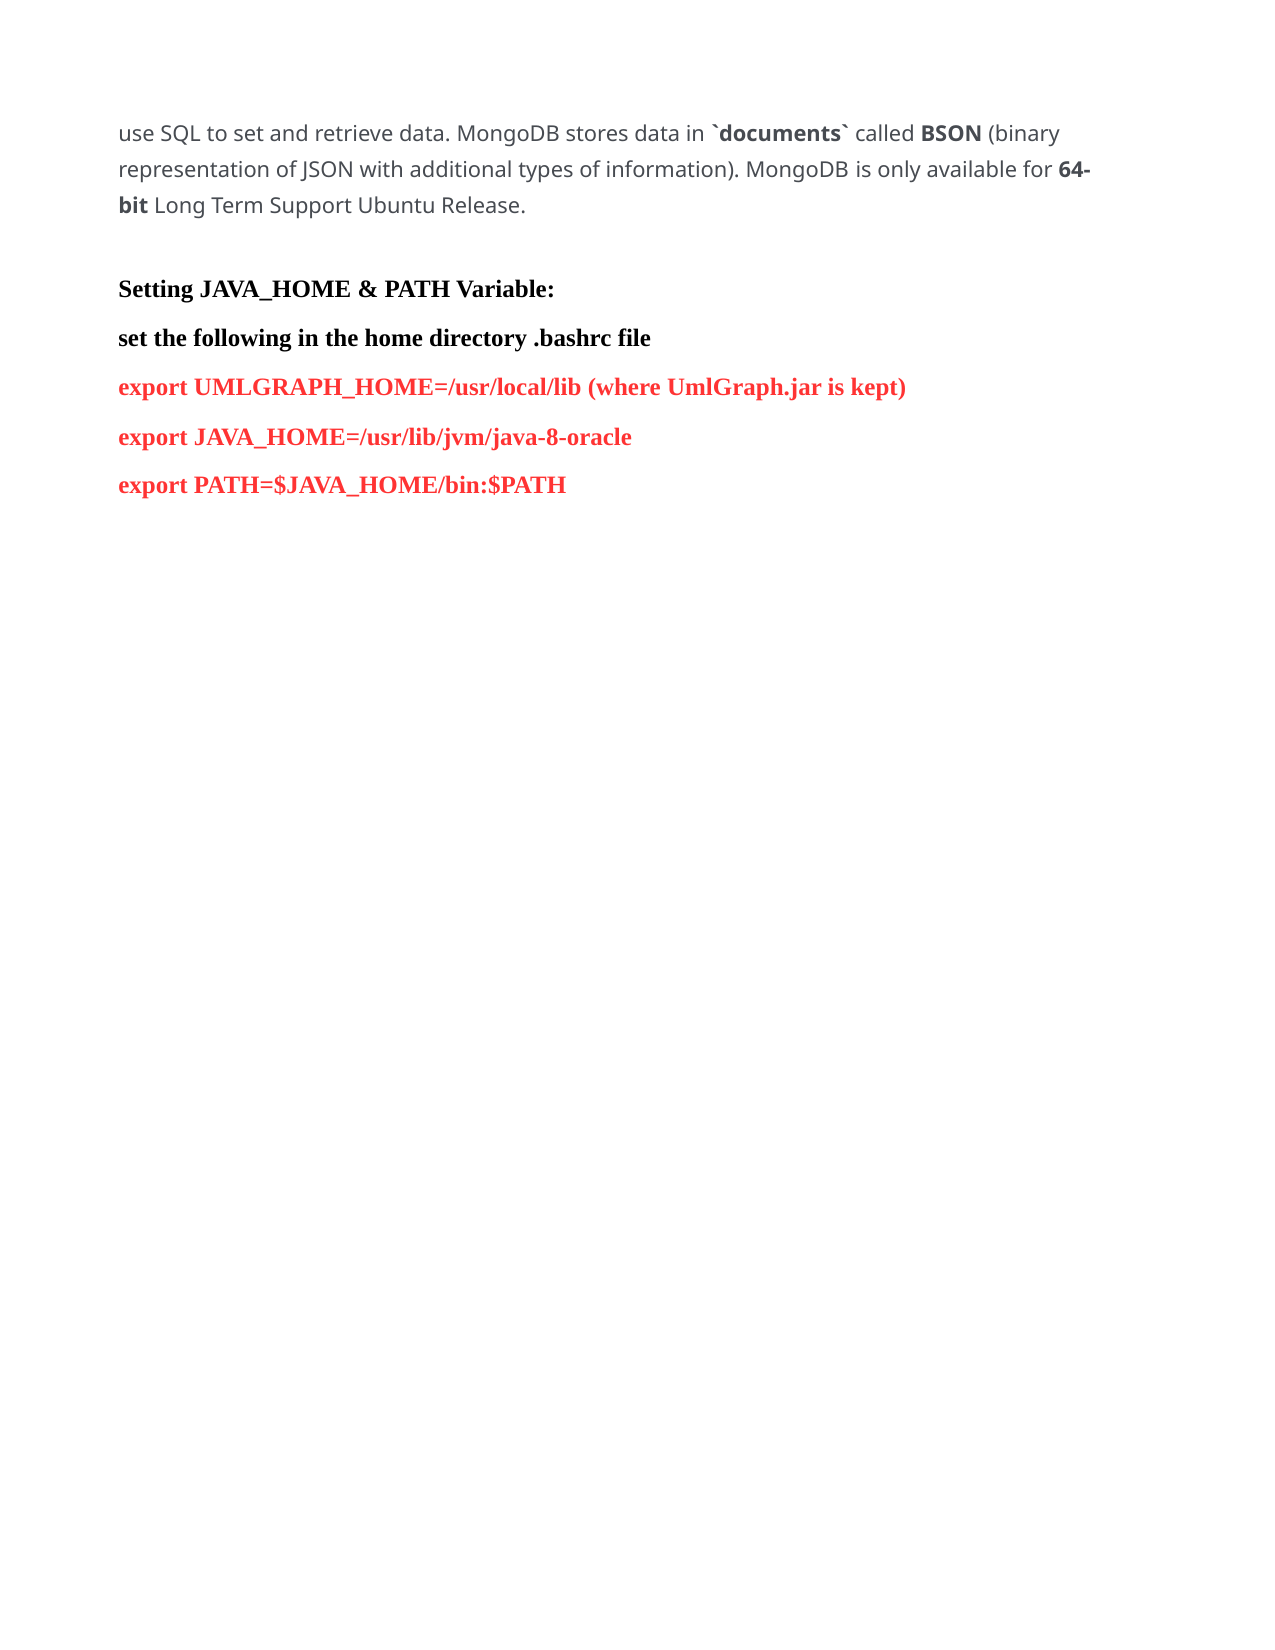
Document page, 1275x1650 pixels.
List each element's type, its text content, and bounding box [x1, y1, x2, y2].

text export JAVA_HOME=/usr/lib/jvm/java-8-oracle [118, 422, 1157, 450]
text export PATH=$JAVA_HOME/bin:$PATH [118, 471, 1157, 499]
text export UMLGRAPH_HOME=/usr/local/lib (where UmlGraph.jar is kept) [118, 372, 1157, 401]
text use SQL to set and retrieve data. MongoDB stores data in `documents` called BSON (binary representation of JSON with additional types of information). MongoDB is only available for 64-bit Long Term Support Ubuntu Release. [118, 118, 1157, 219]
text Setting JAVA_HOME & PATH Variable: [118, 274, 1157, 303]
text set the following in the home directory .bashrc file [118, 323, 1157, 352]
